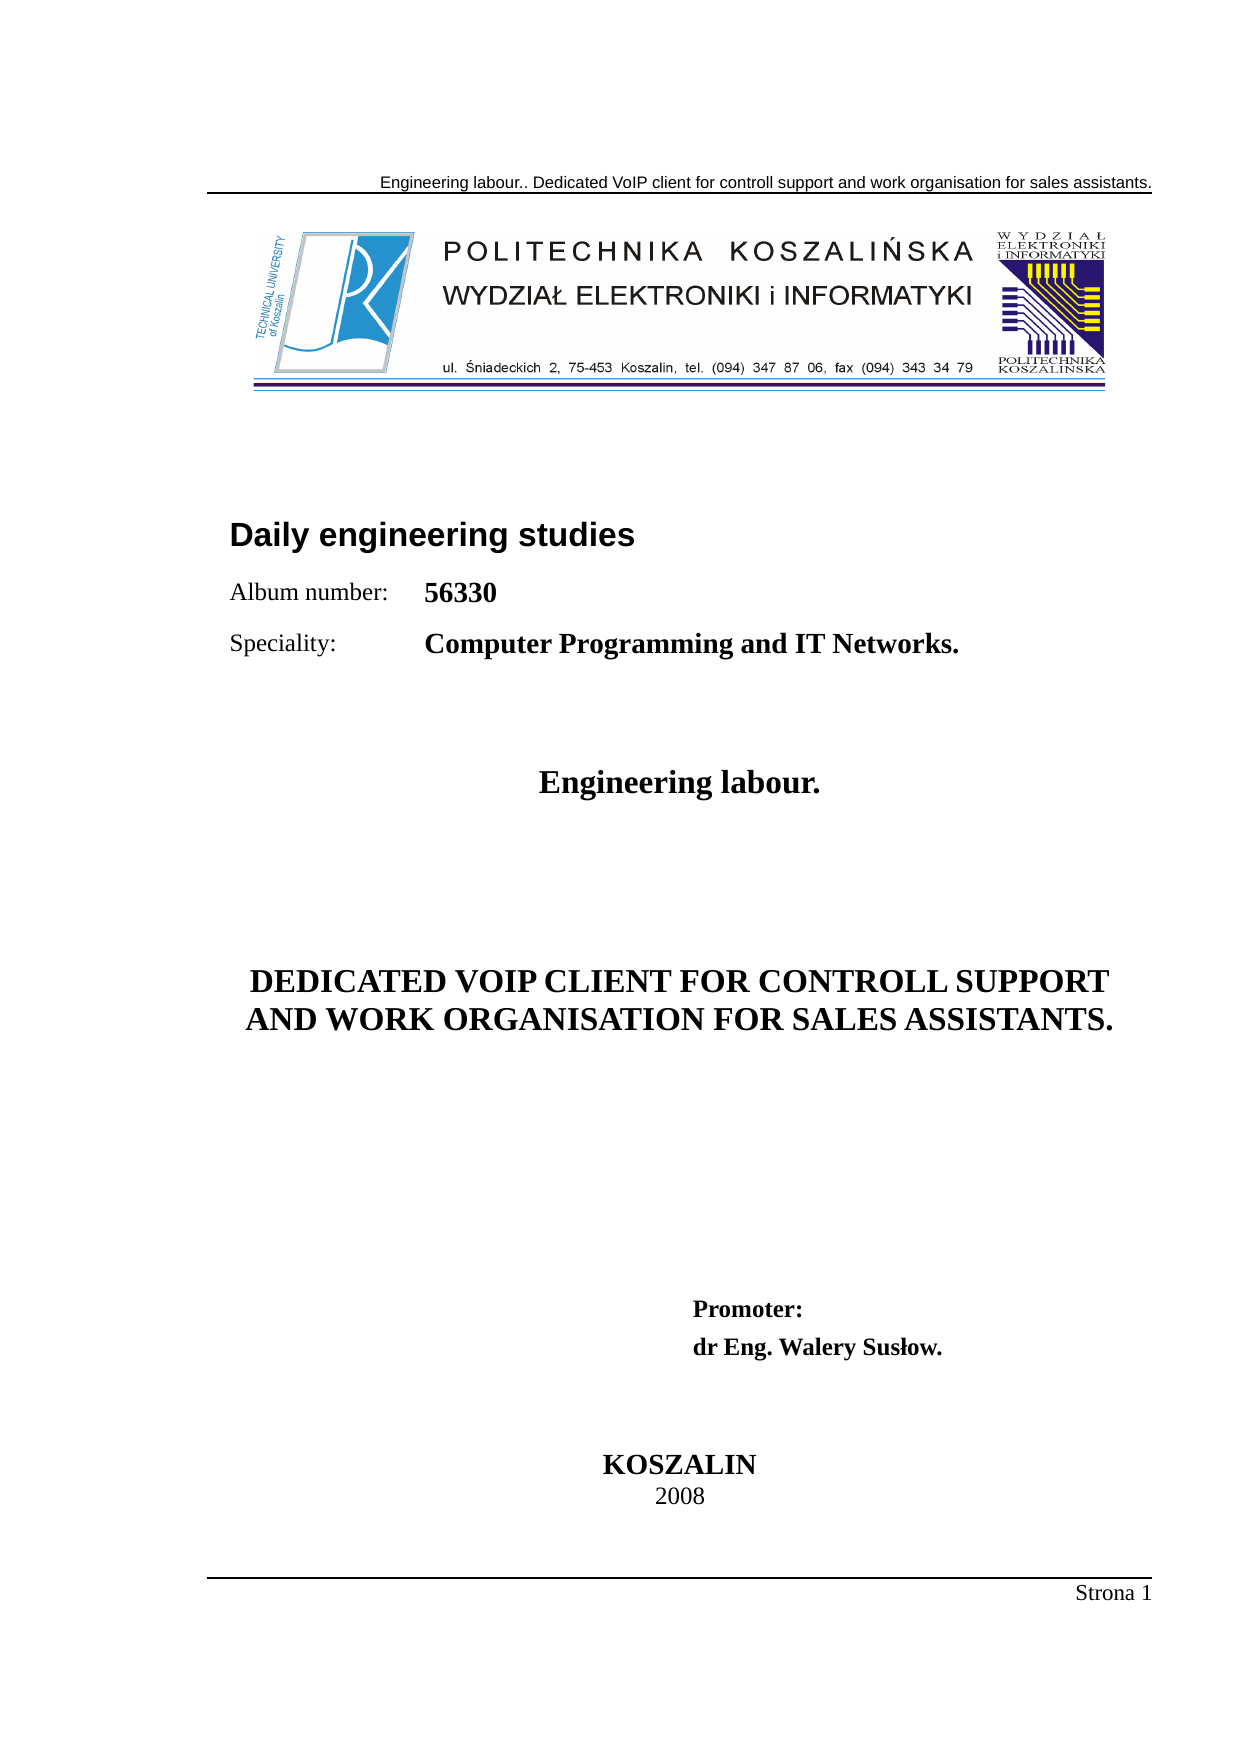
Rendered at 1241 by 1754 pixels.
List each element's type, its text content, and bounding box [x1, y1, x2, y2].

table_cell Daniel Dettlaff [222, 814, 1137, 912]
table_cell Daily engineering studies [222, 443, 1137, 566]
table_cell [222, 1332, 685, 1447]
table_cell Engineering labour. [222, 668, 1137, 813]
table_cell Speciality: [222, 617, 417, 668]
table_cell 2008 [222, 1481, 1137, 1509]
table_cell Album number: [222, 566, 417, 617]
table_cell 56330 [417, 566, 1137, 617]
table_cell Computer Programming and IT Networks. [417, 617, 1137, 668]
table_header [222, 414, 1137, 443]
table_cell dr Eng. Walery Susłow. [685, 1332, 1137, 1447]
table_cell Promoter: [685, 1284, 1137, 1332]
table_cell [222, 912, 1137, 961]
table_cell [222, 1284, 685, 1332]
table_cell Dedicated VoIP client for controll support and work organisation for sales assistants. [222, 961, 1137, 1284]
picture [253, 232, 1106, 391]
table_cell koszalin [222, 1447, 1137, 1481]
